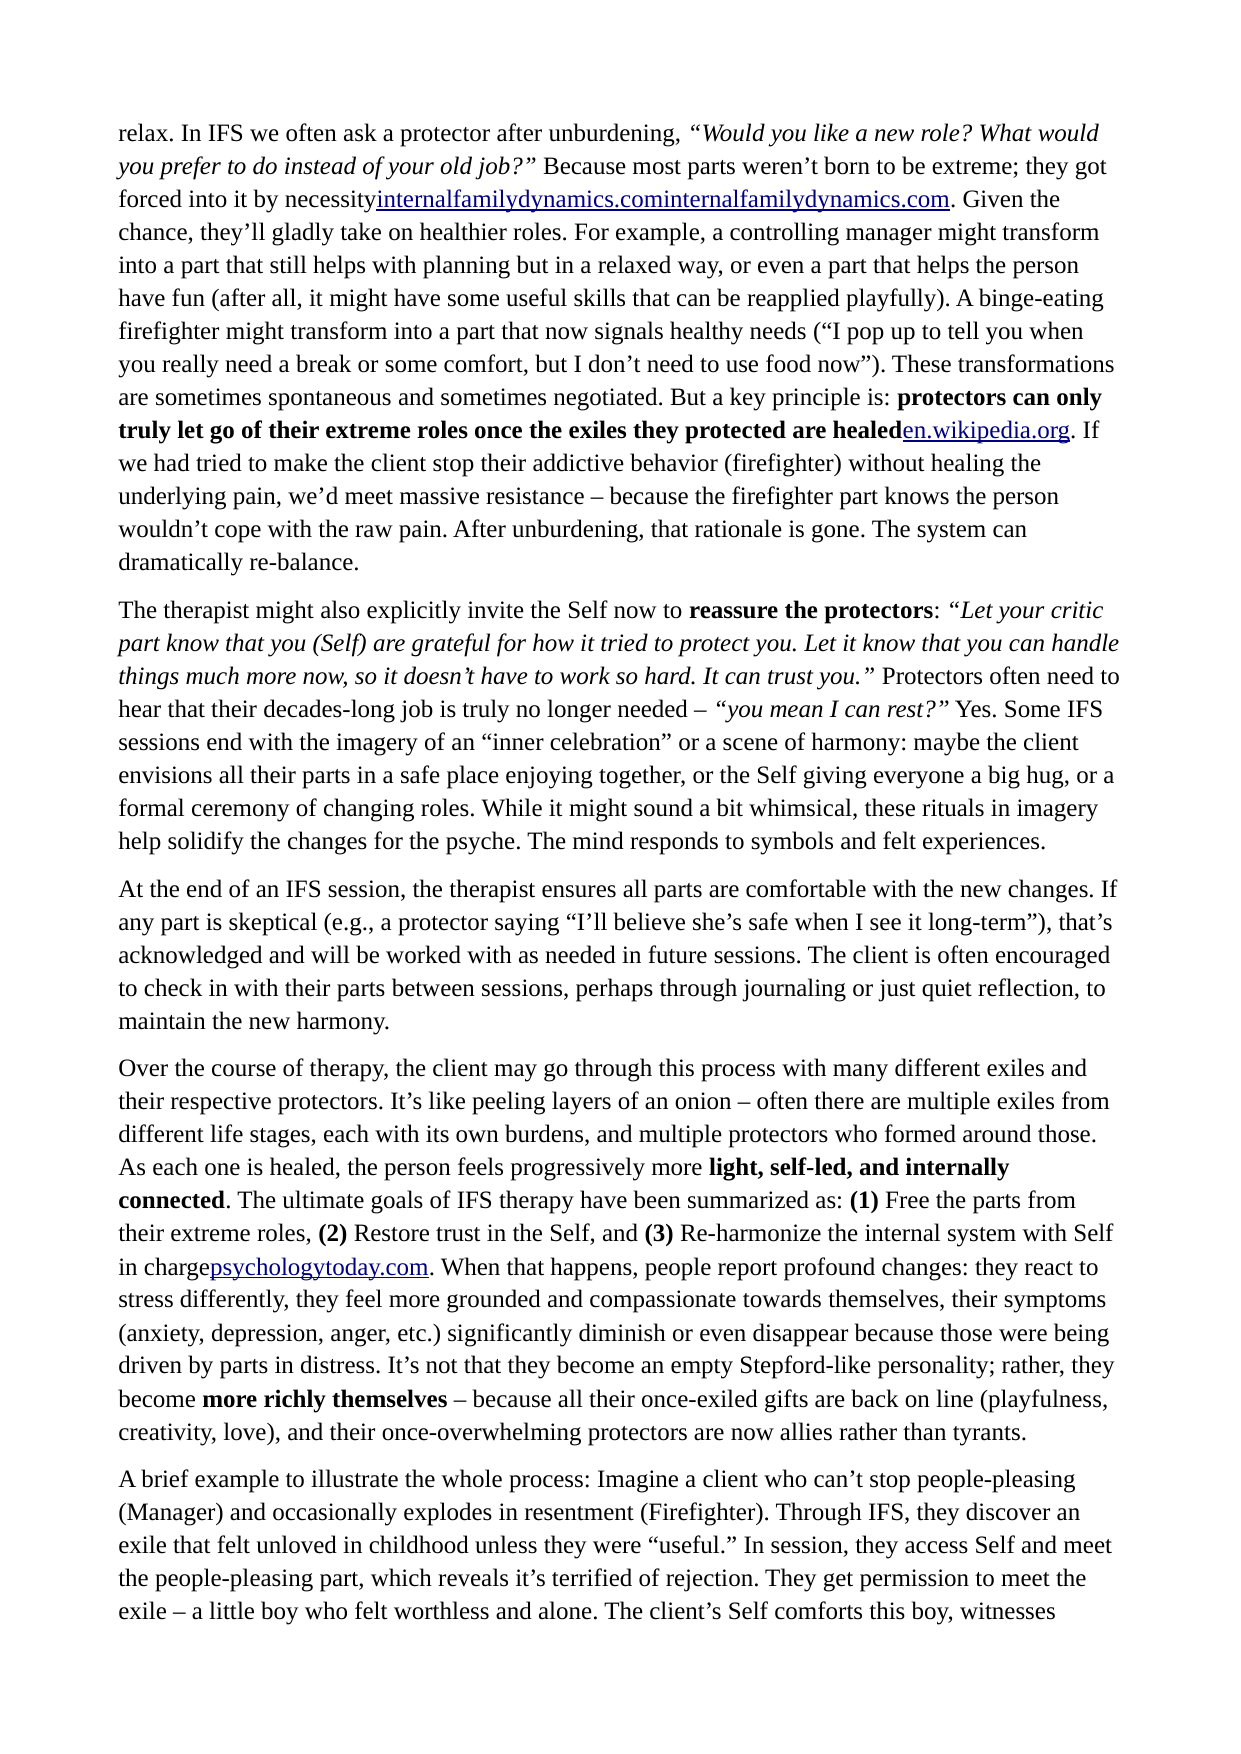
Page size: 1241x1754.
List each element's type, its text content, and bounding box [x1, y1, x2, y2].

text A brief example to illustrate the whole process: Imagine a client who can’t stop people-pleasing (Manager) and occasionally explodes in resentment (Firefighter). Through IFS, they discover an exile that felt unloved in childhood unless they were “useful.” In session, they access Self and meet the people-pleasing part, which reveals it’s terrified of rejection. They get permission to meet the exile – a little boy who felt worthless and alone. The client’s Self comforts this boy, witnesses [118, 1464, 1122, 1625]
text Over the course of therapy, the client may go through this process with many different exiles and their respective protectors. It’s like peeling layers of an onion – often there are multiple exiles from different life stages, each with its own burdens, and multiple protectors who formed around those. As each one is healed, the person feels progressively more light, self-led, and internally connected. The ultimate goals of IFS therapy have been summarized as: (1) Free the parts from their extreme roles, (2) Restore trust in the Self, and (3) Re-harmonize the internal system with Self in chargepsychologytoday.com. When that happens, people report profound changes: they react to stress differently, they feel more grounded and compassionate towards themselves, their symptoms (anxiety, depression, anger, etc.) significantly diminish or even disappear because those were being driven by parts in distress. It’s not that they become an empty Stepford-like personality; rather, they become more richly themselves – because all their once-exiled gifts are back on line (playfulness, creativity, love), and their once-overwhelming protectors are now allies rather than tyrants. [118, 1053, 1122, 1445]
text At the end of an IFS session, the therapist ensures all parts are comfortable with the new changes. If any part is skeptical (e.g., a protector saying “I’ll believe she’s safe when I see it long-term”), that’s acknowledged and will be worked with as needed in future sessions. The client is often encouraged to check in with their parts between sessions, perhaps through journaling or just quiet reflection, to maintain the new harmony. [118, 874, 1122, 1034]
text The therapist might also explicitly invite the Self now to reassure the protectors: “Let your critic part know that you (Self) are grateful for how it tried to protect you. Let it know that you can handle things much more now, so it doesn’t have to work so hard. It can trust you.” Protectors often need to hear that their decades-long job is truly no longer needed – “you mean I can rest?” Yes. Some IFS sessions end with the imagery of an “inner celebration” or a scene of harmony: maybe the client envisions all their parts in a safe place enjoying together, or the Self giving everyone a big hug, or a formal ceremony of changing roles. While it might sound a bit whimsical, these rituals in imagery help solidify the changes for the psyche. The mind responds to symbols and felt experiences. [118, 595, 1122, 855]
text relax. In IFS we often ask a protector after unburdening, “Would you like a new role? What would you prefer to do instead of your old job?” Because most parts weren’t born to be extreme; they got forced into it by necessityinternalfamilydynamics.cominternalfamilydynamics.com. Given the chance, they’ll gladly take on healthier roles. For example, a controlling manager might transform into a part that still helps with planning but in a relaxed way, or even a part that helps the person have fun (after all, it might have some useful skills that can be reapplied playfully). A binge-eating firefighter might transform into a part that now signals healthy needs (“I pop up to tell you when you really need a break or some comfort, but I don’t need to use food now”). These transformations are sometimes spontaneous and sometimes negotiated. But a key principle is: protectors can only truly let go of their extreme roles once the exiles they protected are healeden.wikipedia.org. If we had tried to make the client stop their addictive behavior (firefighter) without healing the underlying pain, we’d meet massive resistance – because the firefighter part knows the person wouldn’t cope with the raw pain. After unburdening, that rationale is gone. The system can dramatically re-balance. [118, 118, 1122, 576]
